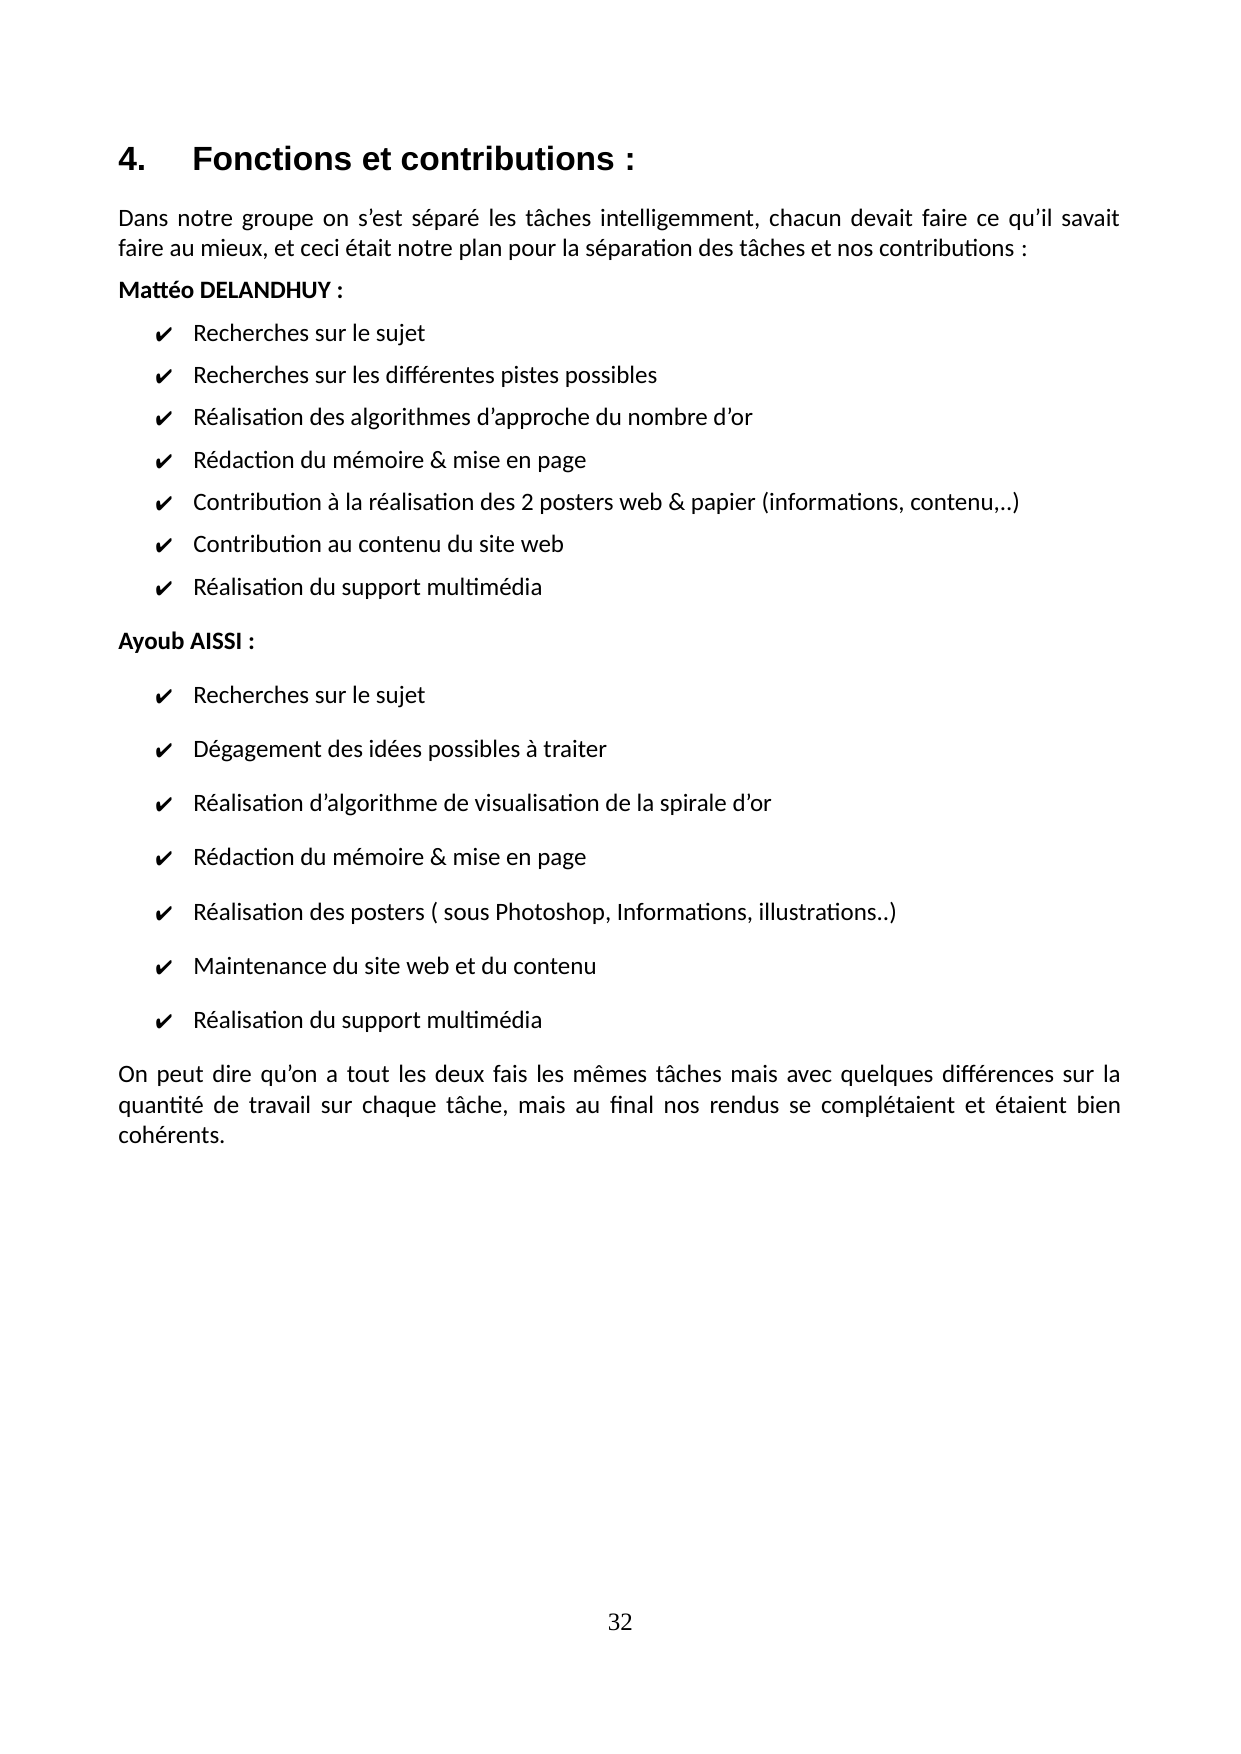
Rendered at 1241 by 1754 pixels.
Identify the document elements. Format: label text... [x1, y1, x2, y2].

list Réalisation du support multimédia [156, 571, 1122, 601]
list Réalisation du support multimédia [156, 1004, 1122, 1034]
list Rédaction du mémoire & mise en page [156, 444, 1122, 474]
list Recherches sur le sujet [156, 679, 1122, 709]
list Réalisation des posters ( sous Photoshop, Informations, illustrations..) [156, 896, 1122, 926]
list Rédaction du mémoire & mise en page [156, 842, 1122, 872]
list Contribution à la réalisation des 2 posters web & papier (informations, contenu,..) [156, 486, 1122, 517]
text Mattéo DELANDHUY : [118, 275, 1122, 305]
subtitle Fonctions et contributions : [118, 139, 1122, 178]
text Dans notre groupe on s’est séparé les tâches intelligemment, chacun devait faire ce qu’il savait faire au mieux, et ceci était notre plan pour la séparation des tâches et nos contributions : [118, 202, 1122, 263]
list Recherches sur les différentes pistes possibles [156, 359, 1122, 390]
list Recherches sur le sujet [156, 317, 1122, 347]
list Contribution au contenu du site web [156, 528, 1122, 559]
text On peut dire qu’on a tout les deux fais les mêmes tâches mais avec quelques différences sur la quantité de travail sur chaque tâche, mais au final nos rendus se complétaient et étaient bien cohérents. [118, 1058, 1122, 1150]
list Maintenance du site web et du contenu [156, 950, 1122, 980]
list Dégagement des idées possibles à traiter [156, 733, 1122, 764]
list Réalisation des algorithmes d’approche du nombre d’or [156, 402, 1122, 432]
text Ayoub AISSI : [118, 625, 1122, 655]
list Réalisation d’algorithme de visualisation de la spirale d’or [156, 787, 1122, 818]
